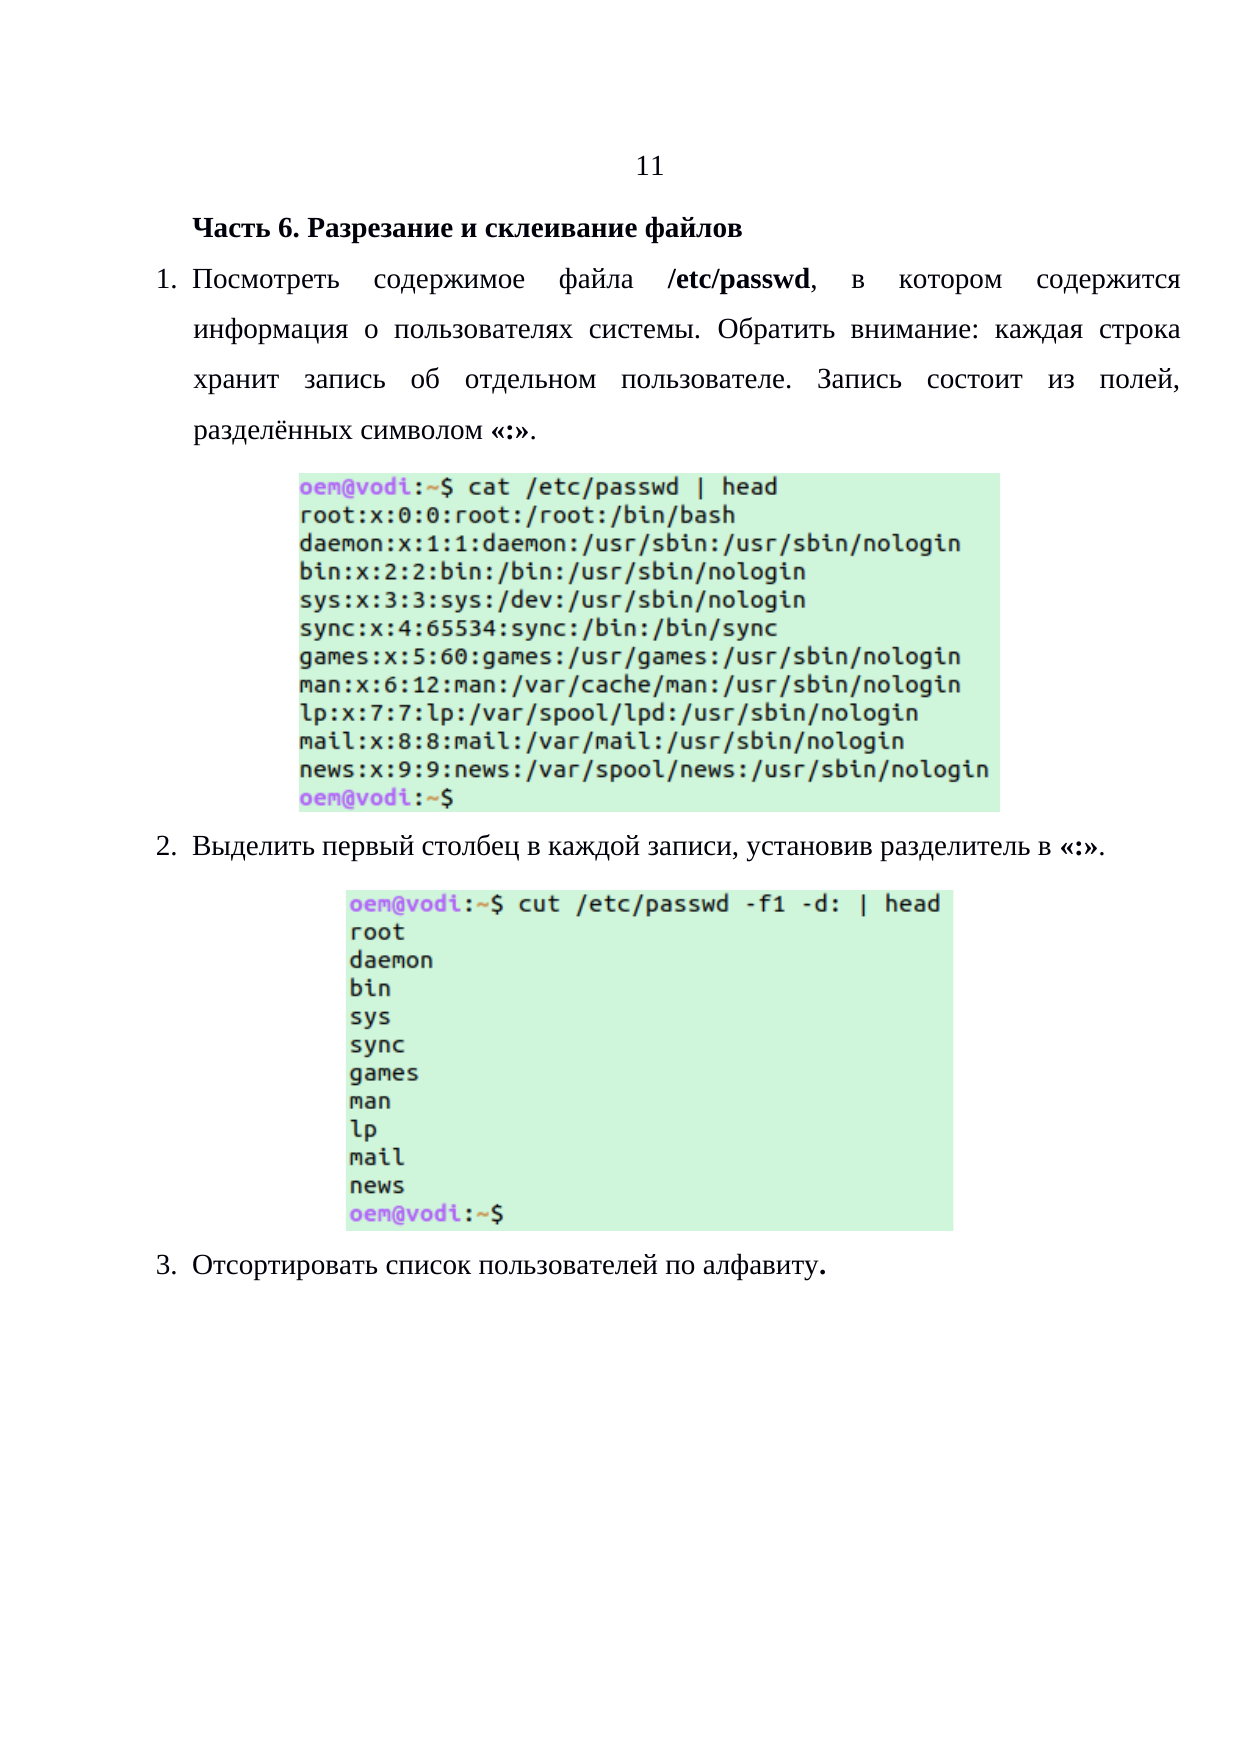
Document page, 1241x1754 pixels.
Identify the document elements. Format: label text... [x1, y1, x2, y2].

subtitle Часть 6. Разрезание и склеивание файлов [118, 211, 1181, 244]
list Отсортировать список пользователей по алфавиту. [156, 890, 1181, 1281]
picture [298, 473, 1001, 812]
list Посмотреть содержимое файла /etc/passwd, в котором содержится информация о пользователях системы. Обратить внимание: каждая строка хранит запись об отдельном пользователе. Запись состоит из полей, разделённых символом «:». [156, 261, 1181, 445]
list Выделить первый столбец в каждой записи, установив разделитель в «:». [156, 474, 1181, 862]
picture [345, 890, 954, 1231]
